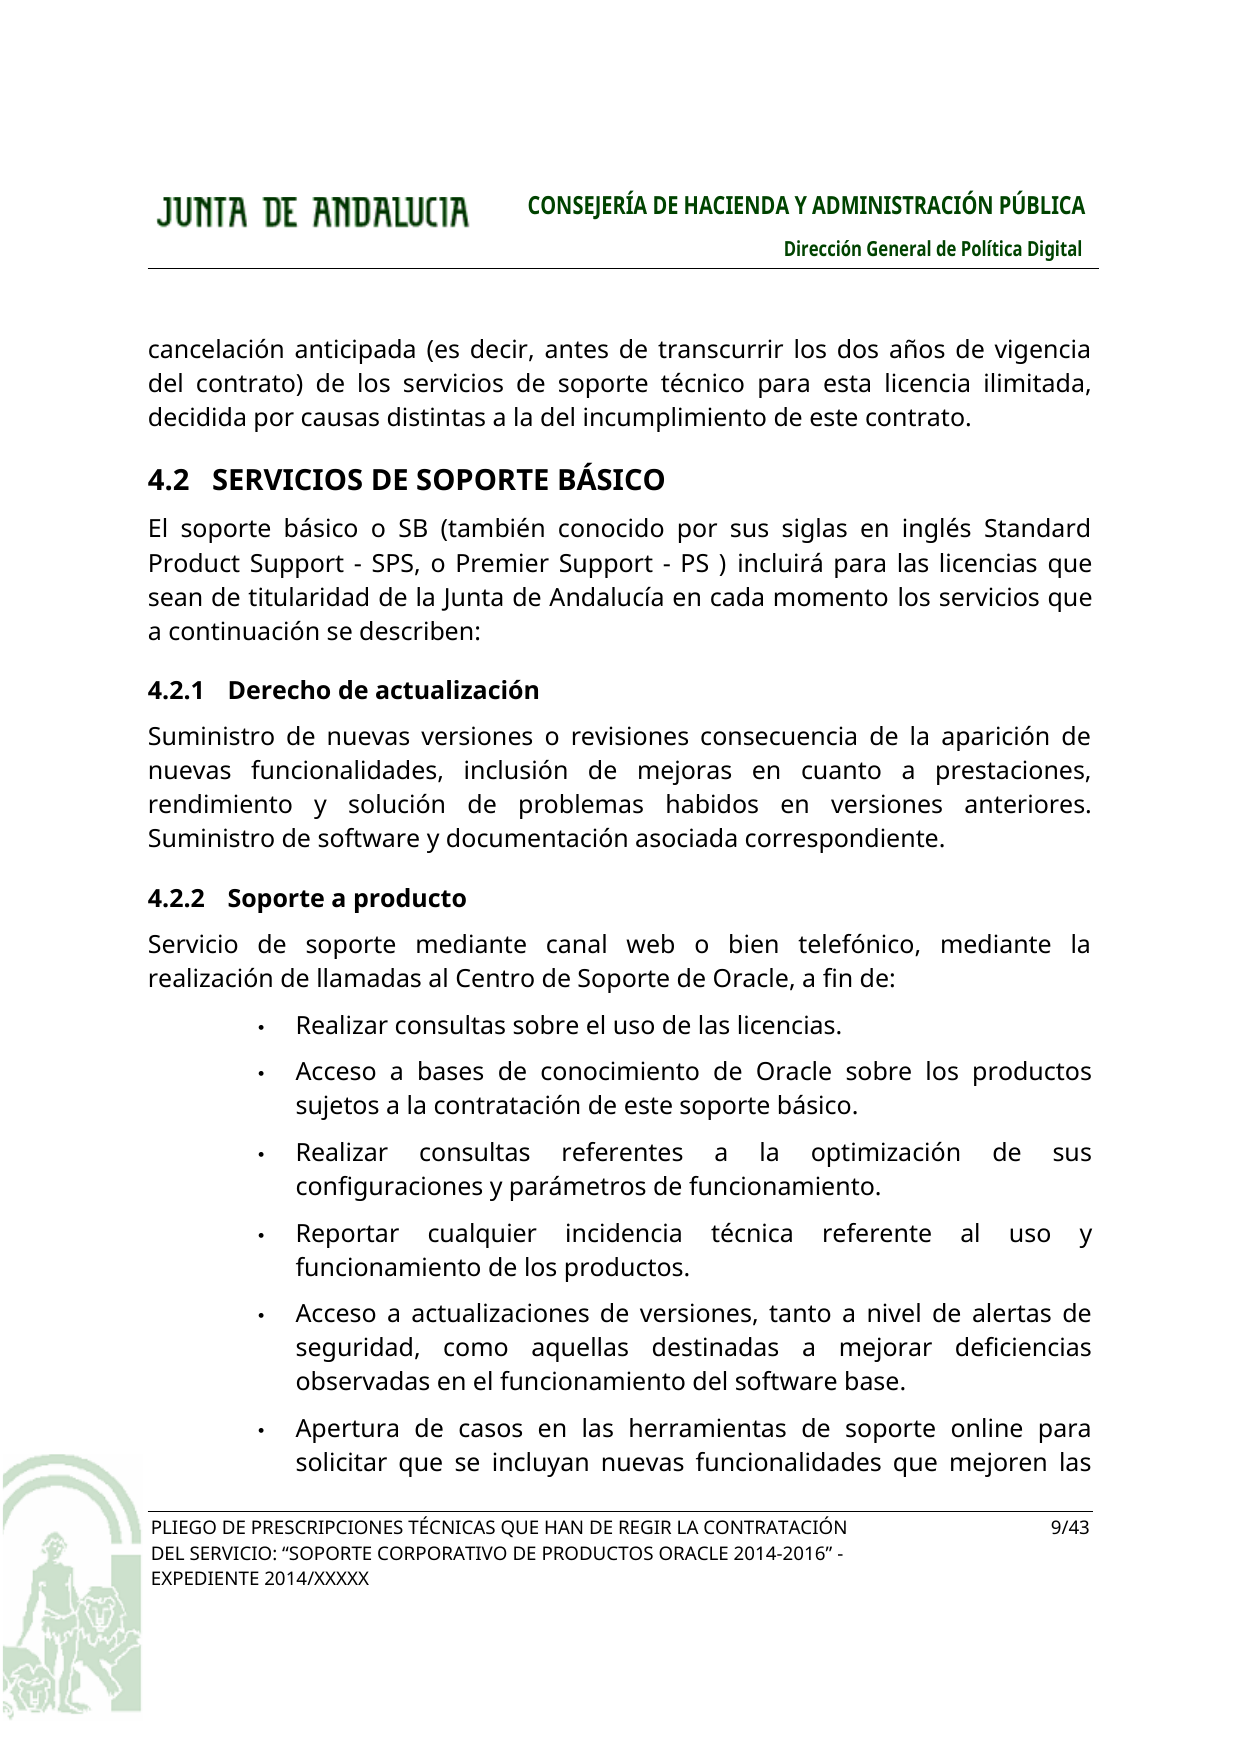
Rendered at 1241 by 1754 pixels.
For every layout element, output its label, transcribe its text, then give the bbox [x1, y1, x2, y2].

subtitle SERVICIOS DE SOPORTE BÁSICO [148, 459, 1093, 499]
subtitle Derecho de actualización [148, 672, 1093, 706]
text Suministro de nuevas versiones o revisiones consecuencia de la aparición de nuevas funcionalidades, inclusión de mejoras en cuanto a prestaciones, rendimiento y solución de problemas habidos en versiones anteriores. Suministro de software y documentación asociada correspondiente. [148, 719, 1093, 855]
subtitle Soporte a producto [148, 880, 1093, 914]
list Realizar consultas sobre el uso de las licencias. [258, 1007, 1093, 1041]
list Apertura de casos en las herramientas de soporte online para solicitar que se incluyan nuevas funcionalidades que mejoren las [258, 1411, 1093, 1479]
picture [156, 197, 471, 229]
list Acceso a actualizaciones de versiones, tanto a nivel de alertas de seguridad, como aquellas destinadas a mejorar deficiencias observadas en el funcionamiento del software base. [258, 1296, 1093, 1398]
text cancelación anticipada (es decir, antes de transcurrir los dos años de vigencia del contrato) de los servicios de soporte técnico para esta licencia ilimitada, decidida por causas distintas a la del incumplimiento de este contrato. [148, 332, 1093, 434]
list Reportar cualquier incidencia técnica referente al uso y funcionamiento de los productos. [258, 1215, 1093, 1283]
list Realizar consultas referentes a la optimización de sus configuraciones y parámetros de funcionamiento. [258, 1134, 1093, 1203]
text Servicio de soporte mediante canal web o bien telefónico, mediante la realización de llamadas al Centro de Soporte de Oracle, a fin de: [148, 927, 1093, 995]
picture [2, 1454, 144, 1722]
list Acceso a bases de conocimiento de Oracle sobre los productos sujetos a la contratación de este soporte básico. [258, 1054, 1093, 1122]
text El soporte básico o SB (también conocido por sus siglas en inglés Standard Product Support - SPS, o Premier Support - PS ) incluirá para las licencias que sean de titularidad de la Junta de Andalucía en cada momento los servicios que a continuación se describen: [148, 511, 1093, 647]
